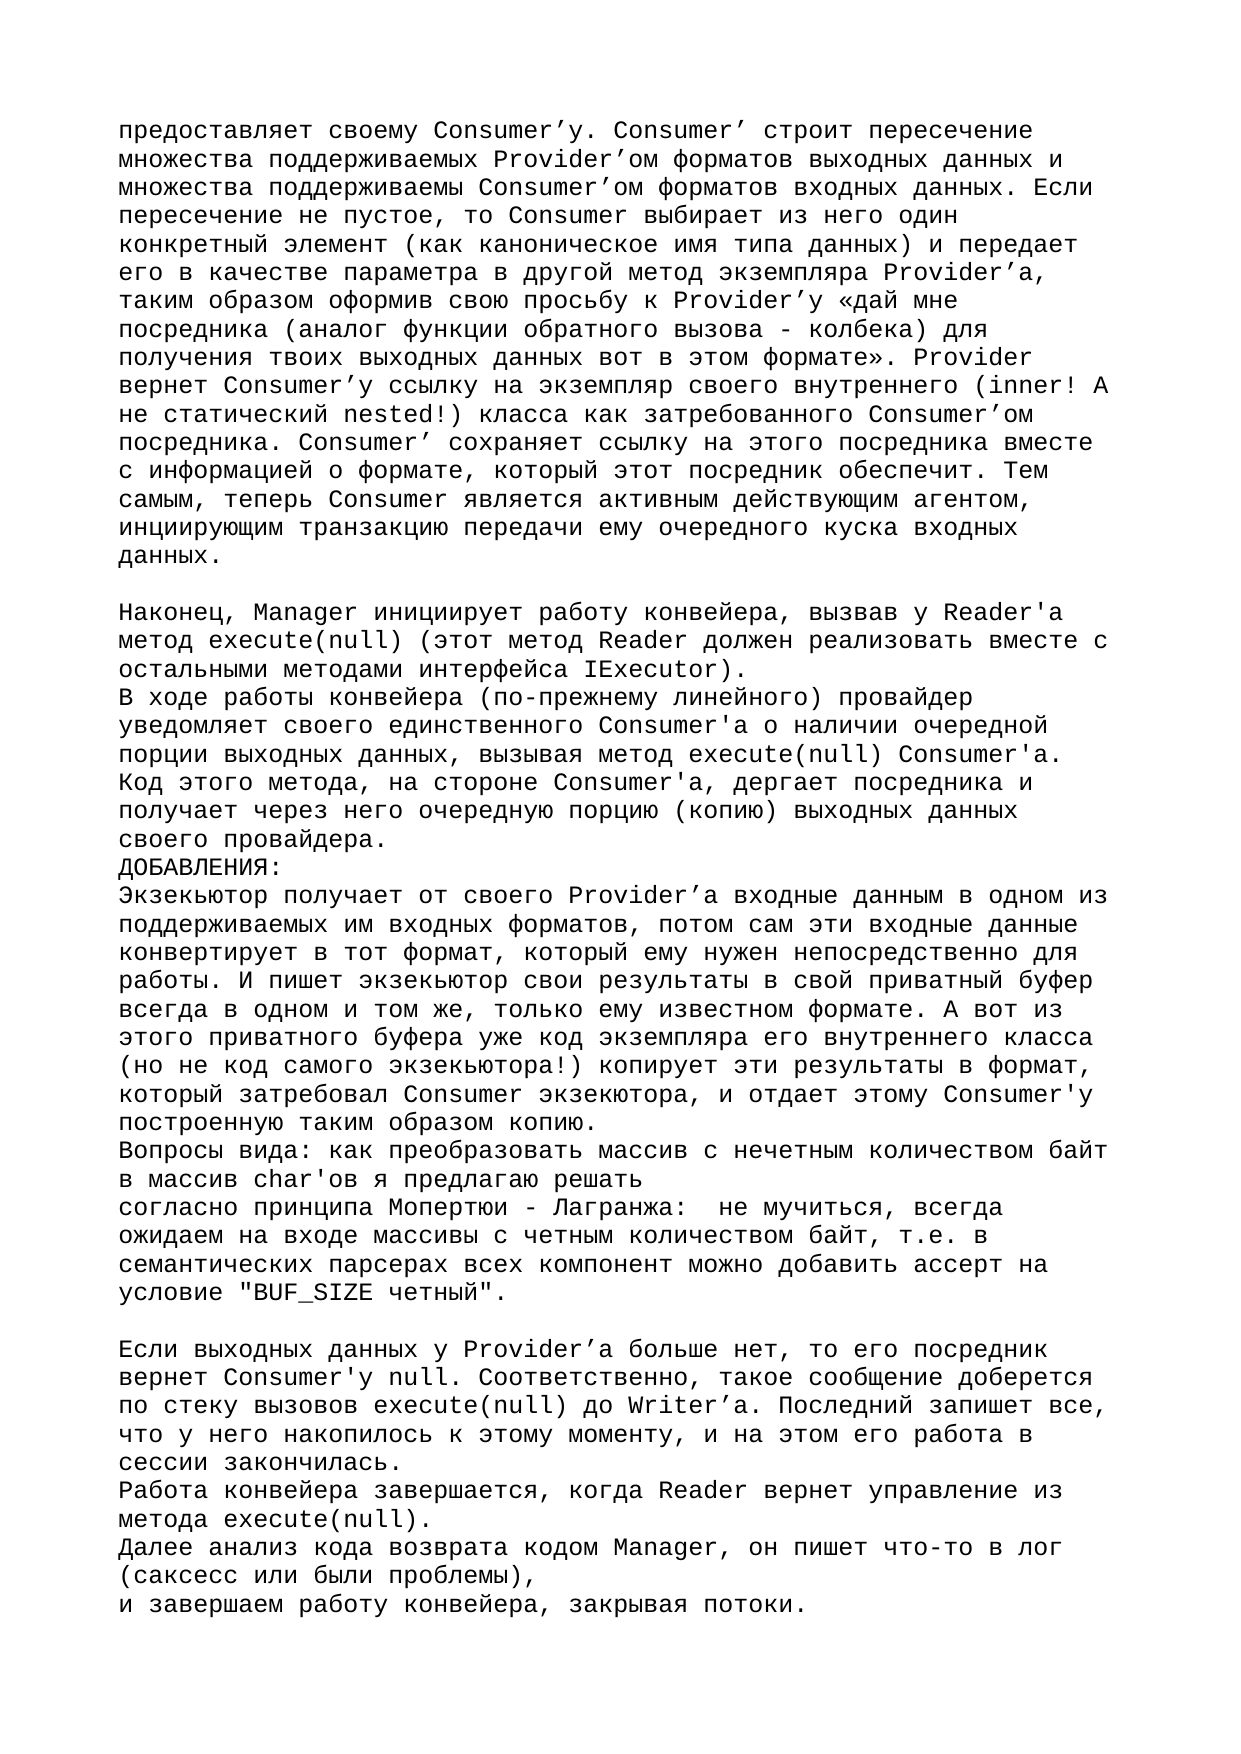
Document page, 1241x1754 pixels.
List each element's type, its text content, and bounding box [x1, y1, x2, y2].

text и завершаем работу конвейера, закрывая потоки. [118, 1591, 1122, 1620]
text ДОБАВЛЕНИЯ: [118, 855, 1122, 883]
text согласно принципа Мопертюи - Лагранжа: не мучиться, всегда ожидаем на входе массивы с четным количеством байт, т.е. в семантических парсерах всех компонент можно добавить ассерт на условие "BUF_SIZE четный". [118, 1195, 1122, 1308]
text предоставляет своему Consumer’у. Consumer’ строит пересечение множества поддерживаемых Provider’ом форматов выходных данных и множества поддерживаемы Consumer’ом форматов входных данных. Если пересечение не пустое, то Consumer выбирает из него один конкретный элемент (как каноническое имя типа данных) и передает его в качестве параметра в другой метод экземпляра Provider’а, таким образом оформив свою просьбу к Provider’у «дай мне посредника (аналог функции обратного вызова - колбека) для получения твоих выходных данных вот в этом формате». Provider вернет Consumer’у ссылку на экземпляр своего внутреннего (inner! А не статический nested!) класса как затребованного Consumer’ом посредника. Consumer’ сохраняет ссылку на этого посредника вместе с информацией о формате, который этот посредник обеспечит. Тем самым, теперь Consumer является активным действующим агентом, инциирующим транзакцию передачи ему очередного куска входных данных. [118, 118, 1122, 571]
text Наконец, Manager инициирует работу конвейера, вызвав у Reader'а метод execute(null) (этот метод Reader должен реализовать вместе с остальными методами интерфейса IExecutor). [118, 600, 1122, 685]
text Вопросы вида: как преобразовать массив с нечетным количеством байт в массив char'ов я предлагаю решать [118, 1138, 1122, 1195]
text В ходе работы конвейера (по-прежнему линейного) провайдер уведомляет своего единственного Consumer'а о наличии очередной порции выходных данных, вызывая метод execute(null) Consumer'а. Код этого метода, на стороне Consumer'а, дергает посредника и получает через него очередную порцию (копию) выходных данных своего провайдера. [118, 685, 1122, 855]
text Экзекьютор получает от своего Provider’а входные данным в одном из поддерживаемых им входных форматов, потом сам эти входные данные конвертирует в тот формат, который ему нужен непосредственно для работы. И пишет экзекьютор свои результаты в свой приватный буфер всегда в одном и том же, только ему известном формате. А вот из этого приватного буфера уже код экземпляра его внутреннего класса (но не код самого экзекьютора!) копирует эти результаты в формат, который затребовал Consumer экзекютора, и отдает этому Consumer'у построенную таким образом копию. [118, 883, 1122, 1138]
text Далее анализ кода возврата кодом Manager, он пишет что-то в лог (саксесс или были проблемы), [118, 1535, 1122, 1591]
text Если выходных данных у Provider’а больше нет, то его посредник вернет Consumer'у null. Соответственно, такое сообщение доберется по стеку вызовов execute(null) до Writer’а. Последний запишет все, что у него накопилось к этому моменту, и на этом его работа в сессии закончилась. [118, 1336, 1122, 1478]
text Работа конвейера завершается, когда Reader вернет управление из метода execute(null). [118, 1478, 1122, 1535]
